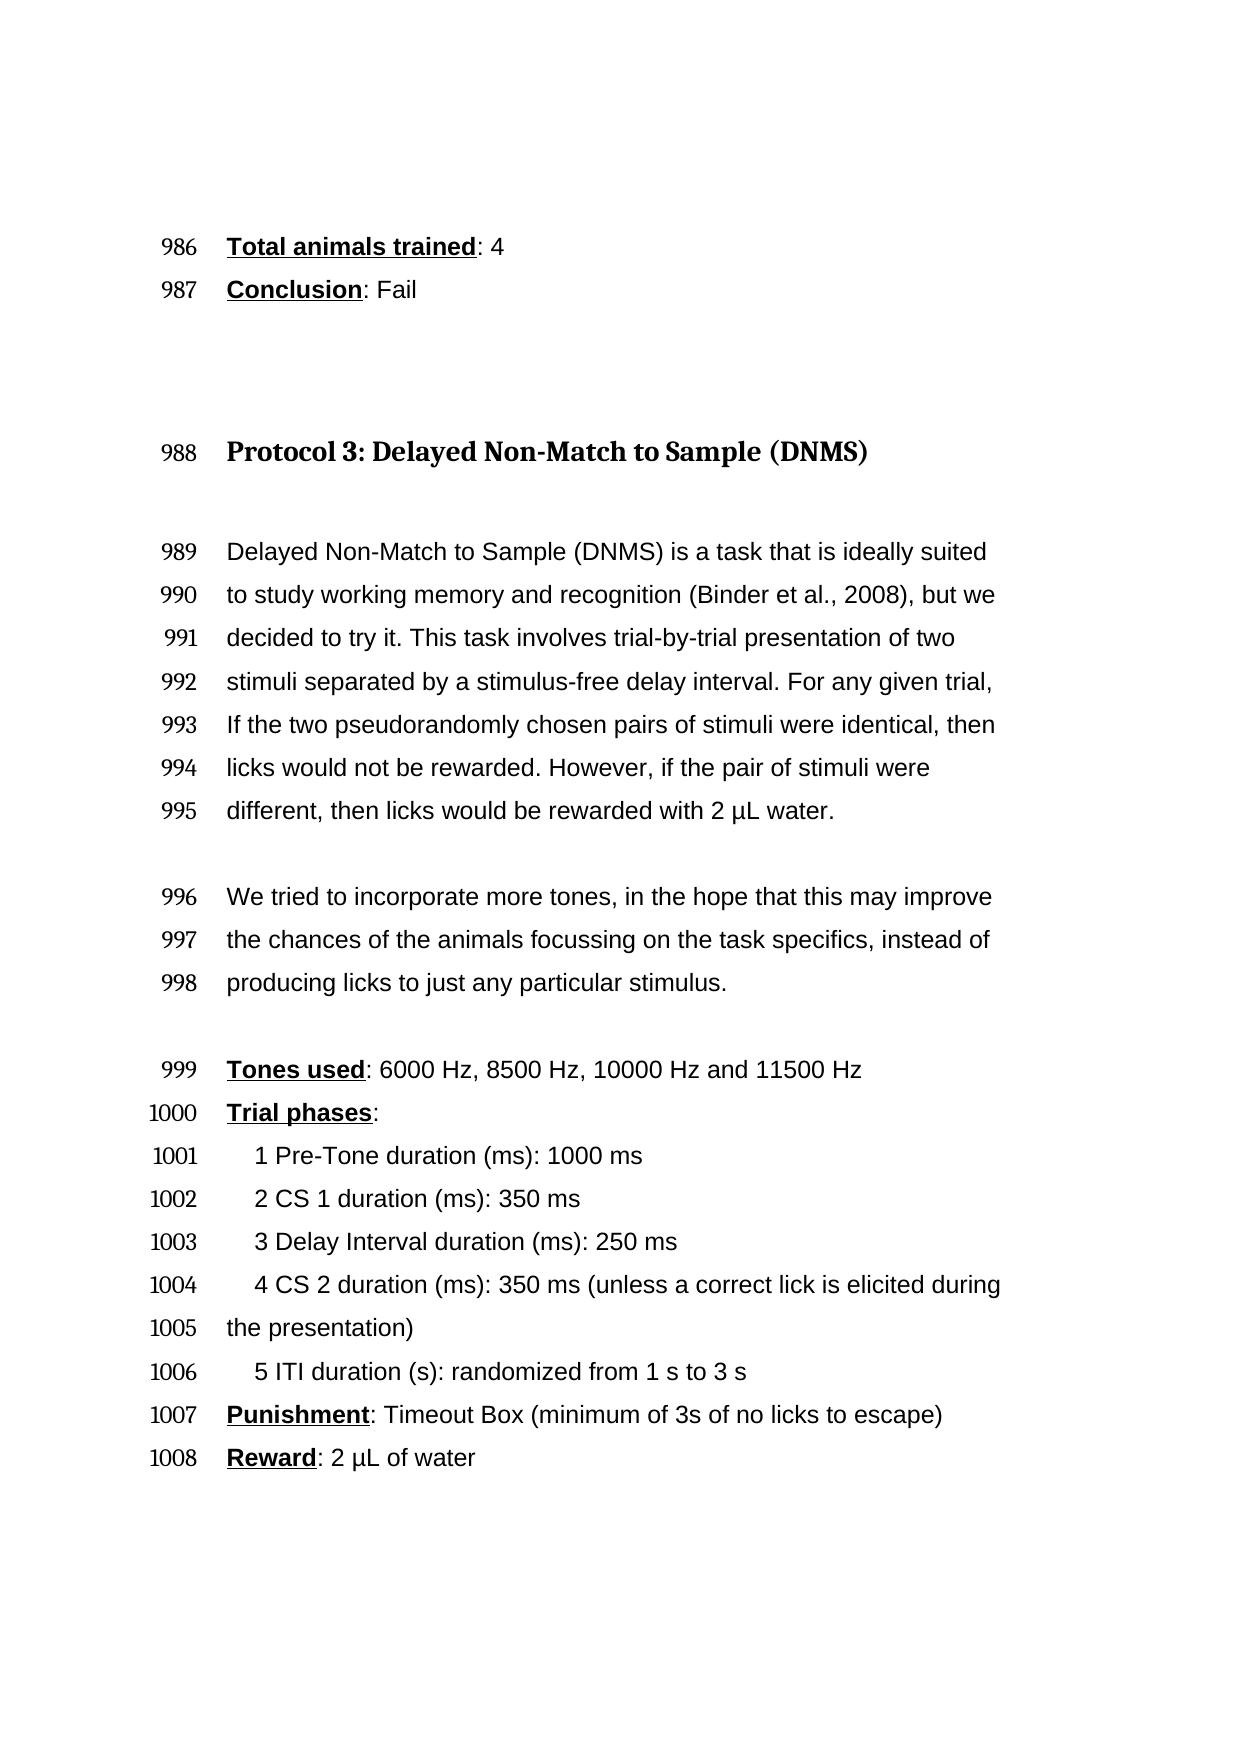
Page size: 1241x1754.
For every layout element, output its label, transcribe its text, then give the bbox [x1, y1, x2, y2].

text Reward: 2 µL of water [226, 1443, 1014, 1471]
text Punishment: Timeout Box (minimum of 3s of no licks to escape) [226, 1399, 1014, 1428]
text 3 Delay Interval duration (ms): 250 ms [226, 1227, 1014, 1256]
text Conclusion: Fail [226, 275, 1014, 304]
text Delayed Non-Match to Sample (DNMS) is a task that is ideally suited to study working memory and recognition (Binder et al., 2008), but we decided to try it. This task involves trial-by-trial presentation of two stimuli separated by a stimulus-free delay interval. For any given trial, If the two pseudorandomly chosen pairs of stimuli were identical, then licks would not be rewarded. However, if the pair of stimuli were different, then licks would be rewarded with 2 µL water. [226, 537, 1014, 824]
subtitle Protocol 3: Delayed Non-Match to Sample (DNMS) [226, 435, 1014, 469]
text 4 CS 2 duration (ms): 350 ms (unless a correct lick is elicited during the presentation) [226, 1270, 1014, 1342]
text 5 ITI duration (s): randomized from 1 s to 3 s [226, 1356, 1014, 1385]
text Trial phases: [226, 1098, 1014, 1126]
text Total animals trained: 4 [226, 232, 1014, 261]
text 1 Pre-Tone duration (ms): 1000 ms [226, 1141, 1014, 1169]
text 2 CS 1 duration (ms): 350 ms [226, 1184, 1014, 1213]
text Tones used: 6000 Hz, 8500 Hz, 10000 Hz and 11500 Hz [226, 1054, 1014, 1083]
text We tried to incorporate more tones, in the hope that this may improve the chances of the animals focussing on the task specifics, instead of producing licks to just any particular stimulus. [226, 882, 1014, 997]
